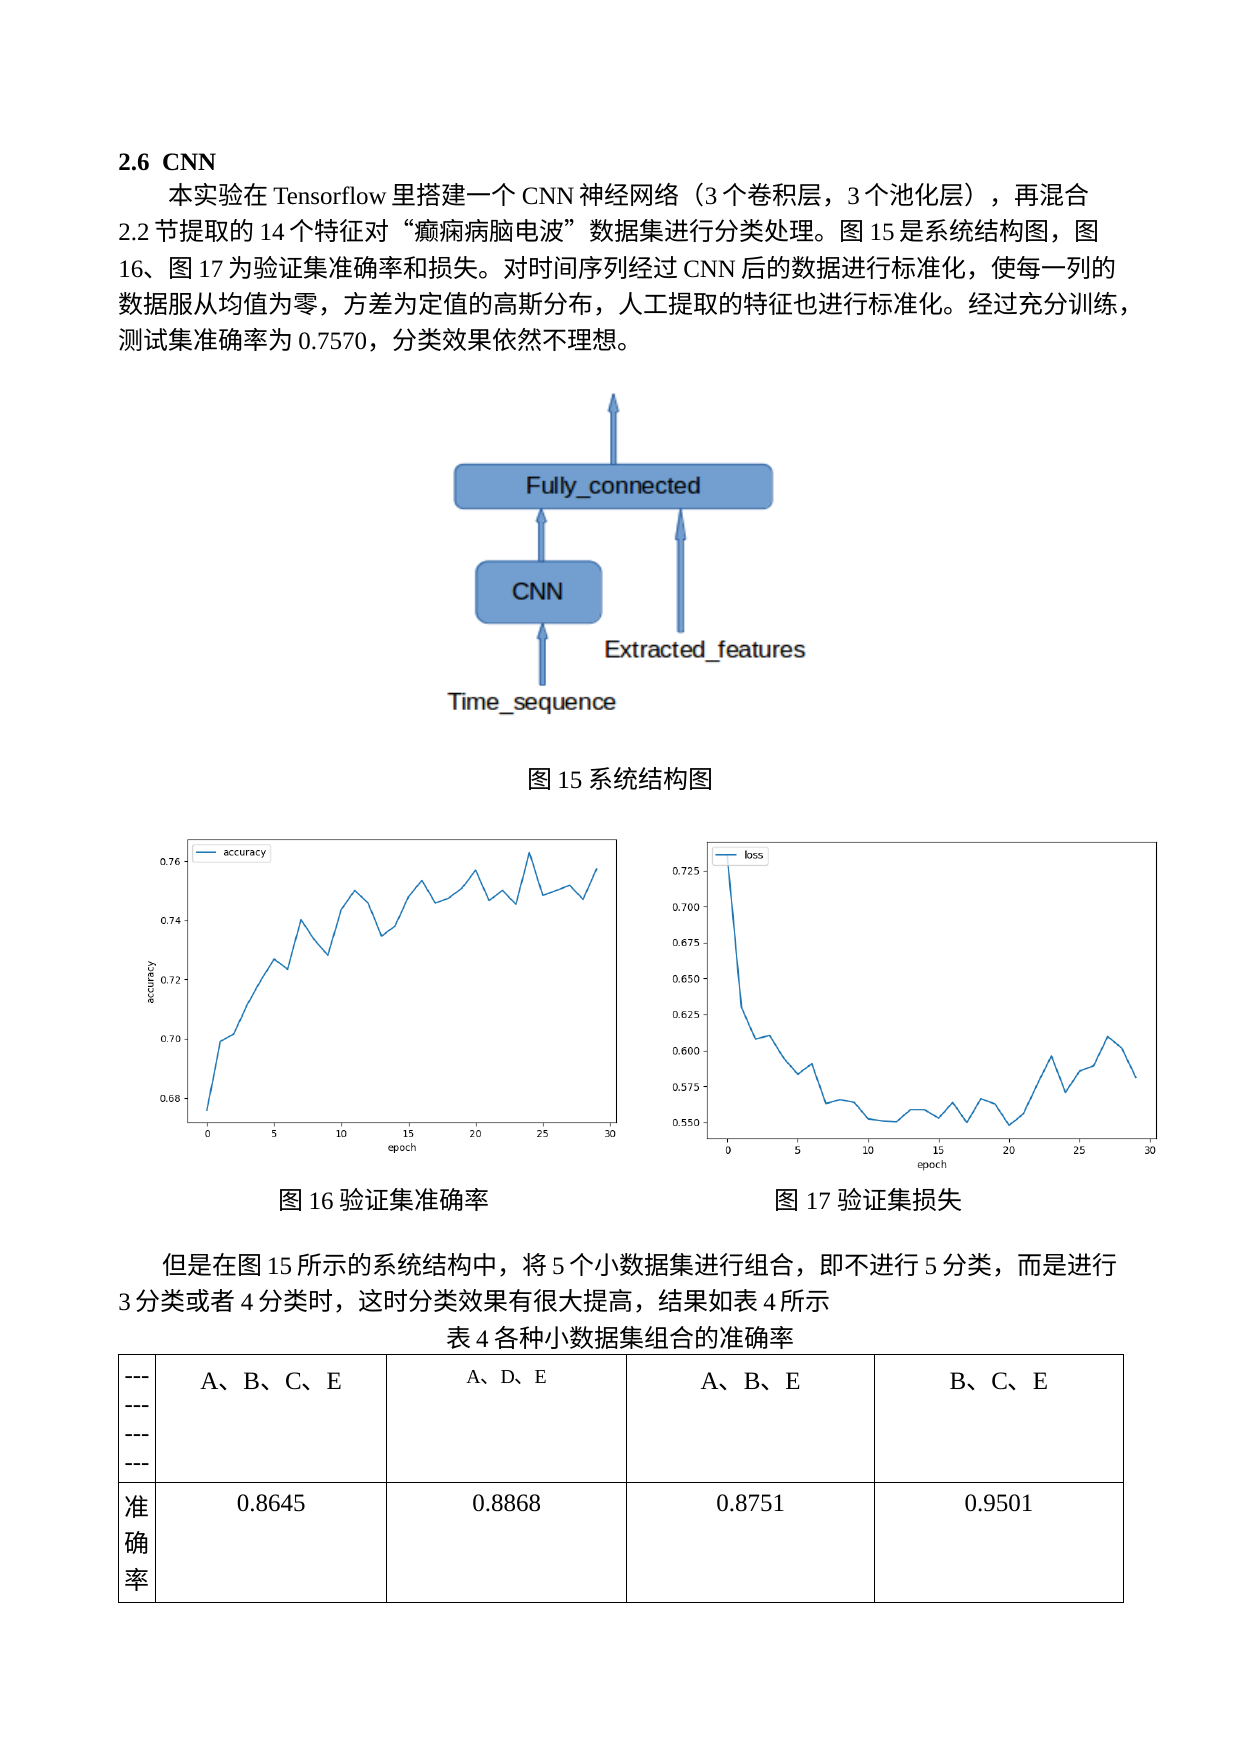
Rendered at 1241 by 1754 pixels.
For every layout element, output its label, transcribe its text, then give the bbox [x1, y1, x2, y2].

table_header A、B、C、E [156, 1355, 386, 1481]
text 本实验在Tensorflow里搭建一个CNN神经网络（3个卷积层，3个池化层），再混合2.2节提取的14个特征对“癫痫病脑电波”数据集进行分类处理。图15是系统结构图，图16、图17为验证集准确率和损失。对时间序列经过CNN后的数据进行标准化，使每一列的数据服从均值为零，方差为定值的高斯分布，人工提取的特征也进行标准化。经过充分训练，测试集准确率为0.7570，分类效果依然不理想。 [118, 176, 1122, 357]
text 但是在图15所示的系统结构中，将5个小数据集进行组合，即不进行5分类，而是进行3分类或者4分类时，这时分类效果有很大提高，结果如表4所示 [118, 1246, 1122, 1318]
table_header ------------ [119, 1355, 155, 1481]
table_cell 0.8868 [387, 1483, 626, 1602]
table_header A、D、E [387, 1355, 626, 1481]
table_cell 准确率 [119, 1483, 155, 1602]
table_cell 0.8645 [156, 1483, 386, 1602]
text 2.6 CNN [118, 147, 1122, 176]
text 表4 各种小数据集组合的准确率 [118, 1318, 1122, 1354]
table_cell 0.8751 [627, 1483, 874, 1602]
table_header A、B、E [627, 1355, 874, 1481]
text 图15 系统结构图 [118, 759, 1122, 795]
table_cell 0.9501 [875, 1483, 1123, 1602]
text 图16 验证集准确率 图17 验证集损失 [118, 1163, 1122, 1217]
table_header B、C、E [875, 1355, 1123, 1481]
